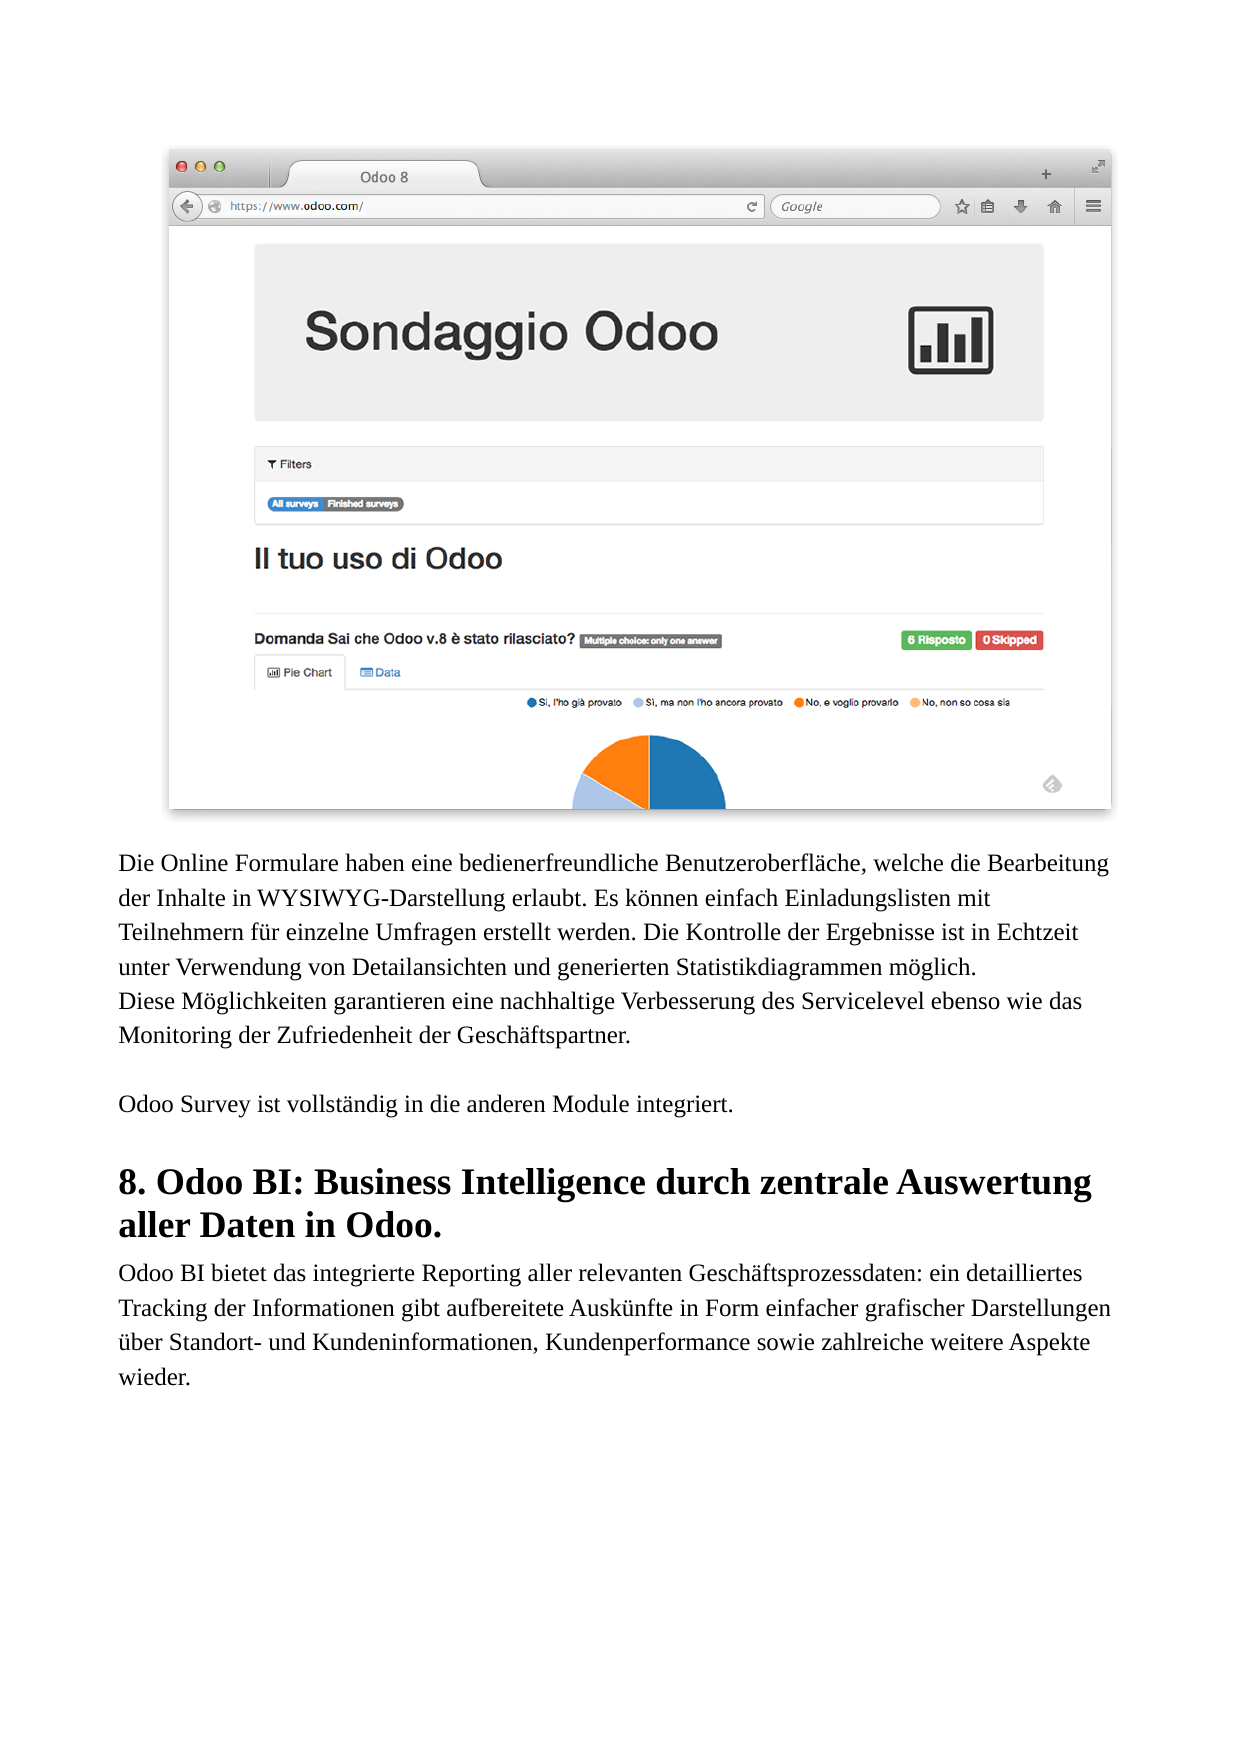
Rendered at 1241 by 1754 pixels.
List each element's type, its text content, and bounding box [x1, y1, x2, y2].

picture [118, 118, 1163, 843]
text Die Online Formulare haben eine bedienerfreundliche Benutzeroberfläche, welche die Bearbeitung der Inhalte in WYSIWYG-Darstellung erlaubt. Es können einfach Einladungslisten mit Teilnehmern für einzelne Umfragen erstellt werden. Die Kontrolle der Ergebnisse ist in Echtzeit unter Verwendung von Detailansichten und generierten Statistikdiagrammen möglich. Diese Möglichkeiten garantieren eine nachhaltige Verbesserung des Servicelevel ebenso wie das Monitoring der Zufriedenheit der Geschäftspartner. Odoo Survey ist vollständig in die anderen Module integriert. [118, 843, 1122, 1118]
subtitle 8. Odoo BI: Business Intelligence durch zentrale Auswertung aller Daten in Odoo. [118, 1159, 1122, 1246]
text Odoo BI bietet das integrierte Reporting aller relevanten Geschäftsprozessdaten: ein detailliertes Tracking der Informationen gibt aufbereitete Auskünfte in Form einfacher grafischer Darstellungen über Standort- und Kundeninformationen, Kundenperformance sowie zahlreiche weitere Aspekte wieder. [118, 1258, 1122, 1390]
